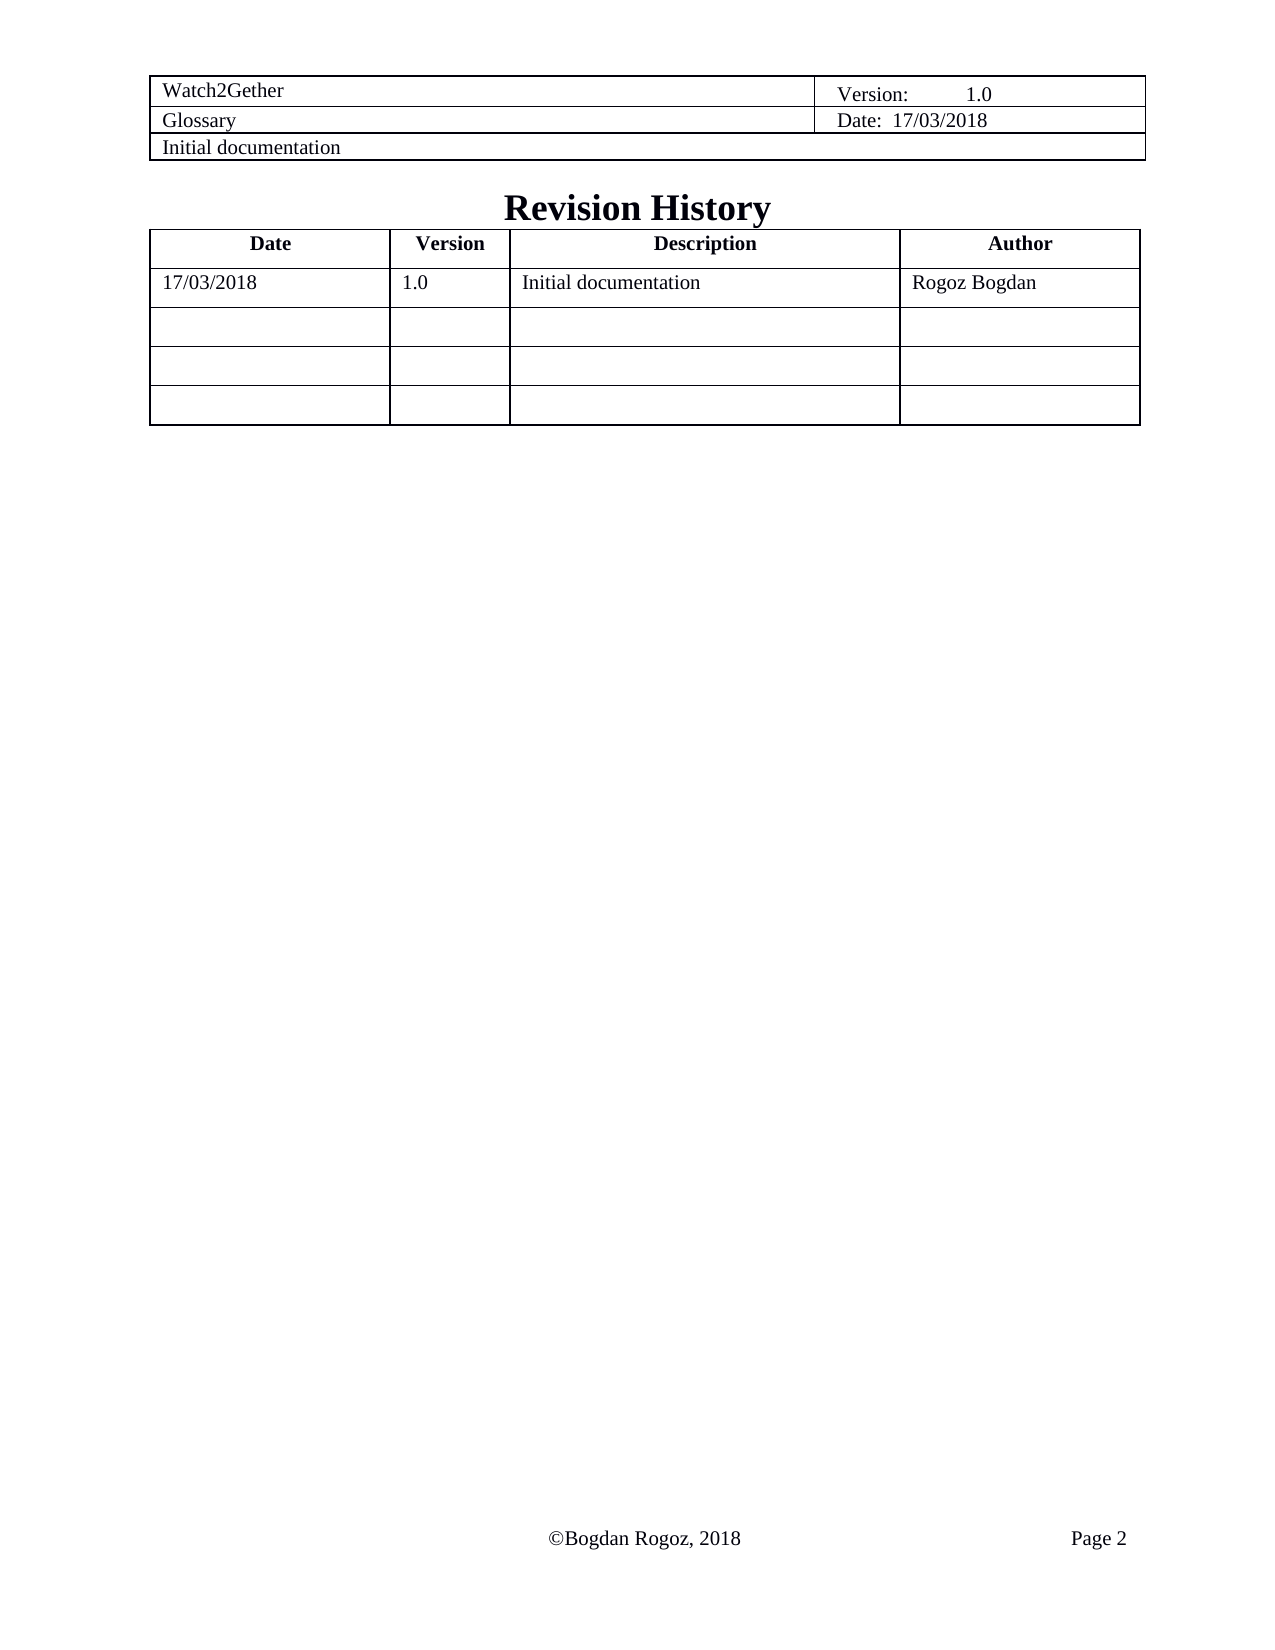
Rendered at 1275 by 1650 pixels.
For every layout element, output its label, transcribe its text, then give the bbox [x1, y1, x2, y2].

table_header Date [151, 230, 389, 268]
table_cell [391, 386, 509, 424]
table_cell [511, 347, 899, 385]
table_header Author [901, 230, 1139, 268]
table_cell [511, 308, 899, 346]
table_cell [151, 308, 389, 346]
table_cell [391, 347, 509, 385]
table_cell [151, 386, 389, 424]
table_cell [901, 308, 1139, 346]
table_cell [901, 347, 1139, 385]
table_cell Initial documentation [511, 269, 899, 307]
table_cell Rogoz Bogdan [901, 269, 1139, 307]
table_cell [511, 386, 899, 424]
table_header Description [511, 230, 899, 268]
table_cell [901, 386, 1139, 424]
table_cell [151, 347, 389, 385]
table_cell [391, 308, 509, 346]
table_cell 17/03/2018 [151, 269, 389, 307]
title Revision History [150, 185, 1125, 228]
table_header Version [391, 230, 509, 268]
table_cell 1.0 [391, 269, 509, 307]
